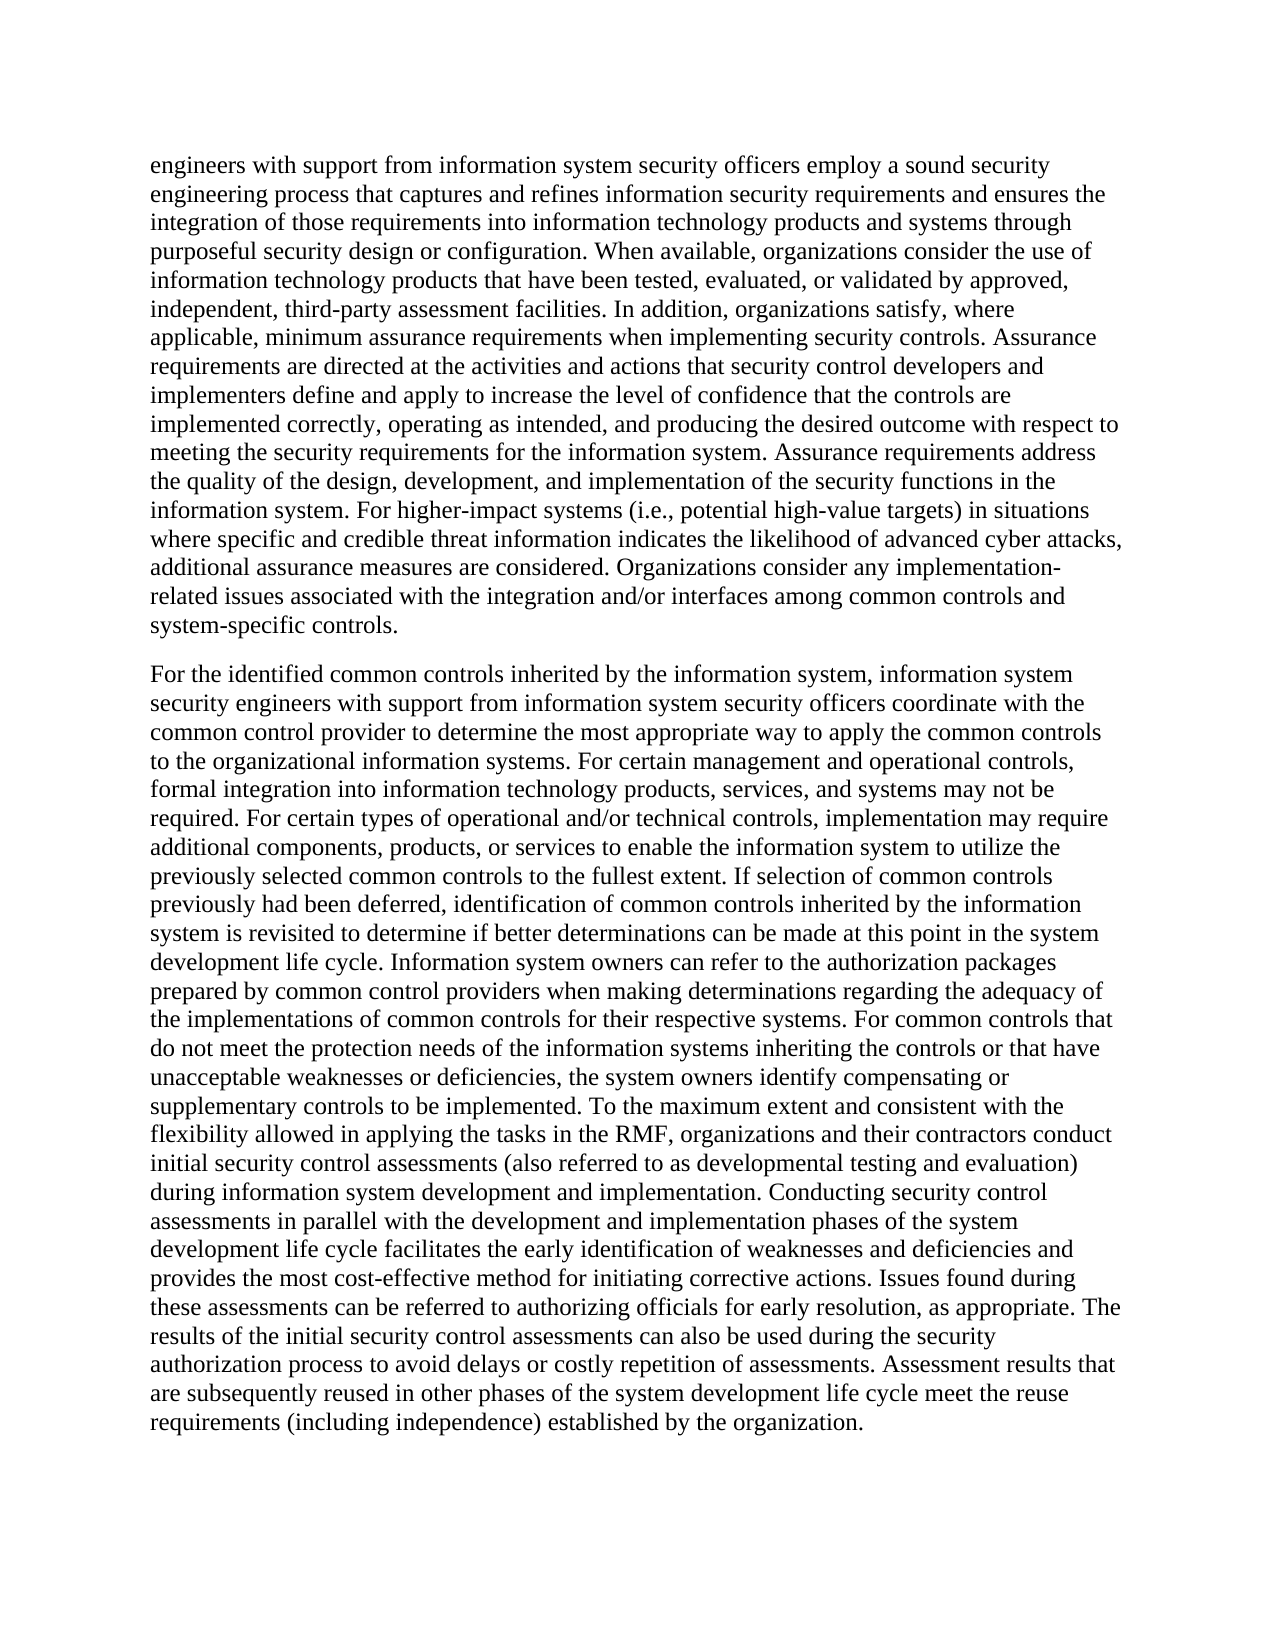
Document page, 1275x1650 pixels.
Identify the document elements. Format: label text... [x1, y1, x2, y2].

text For the identified common controls inherited by the information system, information system security engineers with support from information system security officers coordinate with the common control provider to determine the most appropriate way to apply the common controls to the organizational information systems. For certain management and operational controls, formal integration into information technology products, services, and systems may not be required. For certain types of operational and/or technical controls, implementation may require additional components, products, or services to enable the information system to utilize the previously selected common controls to the fullest extent. If selection of common controls previously had been deferred, identification of common controls inherited by the information system is revisited to determine if better determinations can be made at this point in the system development life cycle. Information system owners can refer to the authorization packages prepared by common control providers when making determinations regarding the adequacy of the implementations of common controls for their respective systems. For common controls that do not meet the protection needs of the information systems inheriting the controls or that have unacceptable weaknesses or deficiencies, the system owners identify compensating or supplementary controls to be implemented. To the maximum extent and consistent with the flexibility allowed in applying the tasks in the RMF, organizations and their contractors conduct initial security control assessments (also referred to as developmental testing and evaluation) during information system development and implementation. Conducting security control assessments in parallel with the development and implementation phases of the system development life cycle facilitates the early identification of weaknesses and deficiencies and provides the most cost-effective method for initiating corrective actions. Issues found during these assessments can be referred to authorizing officials for early resolution, as appropriate. The results of the initial security control assessments can also be used during the security authorization process to avoid delays or costly repetition of assessments. Assessment results that are subsequently reused in other phases of the system development life cycle meet the reuse requirements (including independence) established by the organization. [150, 659, 1125, 1436]
text engineers with support from information system security officers employ a sound security engineering process that captures and refines information security requirements and ensures the integration of those requirements into information technology products and systems through purposeful security design or configuration. When available, organizations consider the use of information technology products that have been tested, evaluated, or validated by approved, independent, third-party assessment facilities. In addition, organizations satisfy, where applicable, minimum assurance requirements when implementing security controls. Assurance requirements are directed at the activities and actions that security control developers and implementers define and apply to increase the level of confidence that the controls are implemented correctly, operating as intended, and producing the desired outcome with respect to meeting the security requirements for the information system. Assurance requirements address the quality of the design, development, and implementation of the security functions in the information system. For higher-impact systems (i.e., potential high-value targets) in situations where specific and credible threat information indicates the likelihood of advanced cyber attacks, additional assurance measures are considered. Organizations consider any implementation-related issues associated with the integration and/or interfaces among common controls and system-specific controls. [150, 150, 1125, 639]
